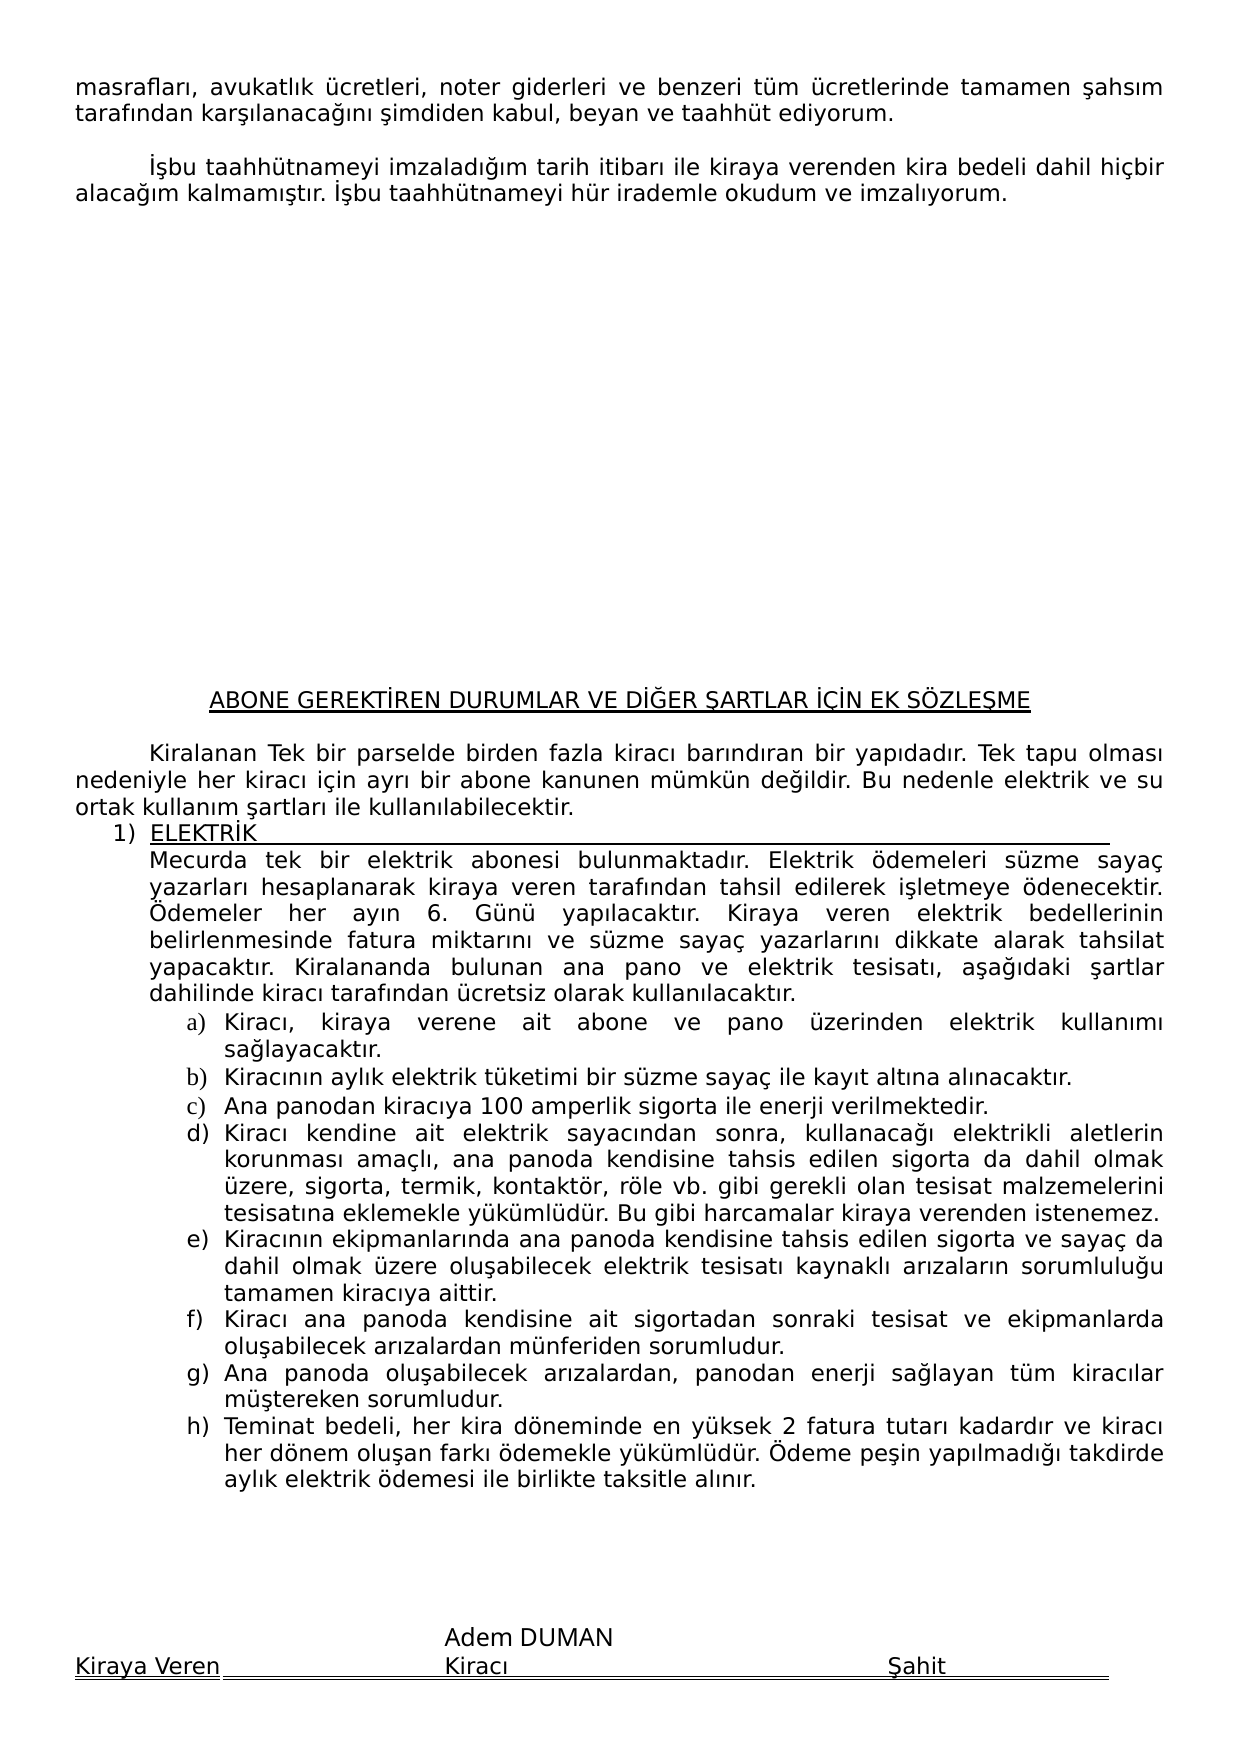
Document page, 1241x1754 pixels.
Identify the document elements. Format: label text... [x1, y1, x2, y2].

list Ana panoda oluşabilecek arızalardan, panodan enerji sağlayan tüm kiracılar müştereken sorumludur. [186, 1360, 1165, 1413]
text İşbu taahhütnameyi imzaladığım tarih itibarı ile kiraya verenden kira bedeli dahil hiçbir alacağım kalmamıştır. İşbu taahhütnameyi hür irademle okudum ve imzalıyorum. [75, 154, 1165, 207]
text Kiralanan Tek bir parselde birden fazla kiracı barındıran bir yapıdadır. Tek tapu olması nedeniyle her kiracı için ayrı bir abone kanunen mümkün değildir. Bu nedenle elektrik ve su ortak kullanım şartları ile kullanılabilecektir. [75, 740, 1165, 820]
list Teminat bedeli, her kira döneminde en yüksek 2 fatura tutarı kadardır ve kiracı her dönem oluşan farkı ödemekle yükümlüdür. Ödeme peşin yapılmadığı takdirde aylık elektrik ödemesi ile birlikte taksitle alınır. [186, 1413, 1165, 1493]
list Kiracı, kiraya verene ait abone ve pano üzerinden elektrik kullanımı sağlayacaktır. [186, 1007, 1165, 1062]
list Kiracının ekipmanlarında ana panoda kendisine tahsis edilen sigorta ve sayaç da dahil olmak üzere oluşabilecek elektrik tesisatı kaynaklı arızaların sorumluluğu tamamen kiracıya aittir. [186, 1227, 1165, 1307]
text ABONE GEREKTİREN DURUMLAR VE DİĞER ŞARTLAR İÇİN EK SÖZLEŞME [75, 687, 1165, 714]
list Kiracının aylık elektrik tüketimi bir süzme sayaç ile kayıt altına alınacaktır. [186, 1062, 1165, 1091]
text masrafları, avukatlık ücretleri, noter giderleri ve benzeri tüm ücretlerinde tamamen şahsım tarafından karşılanacağını şimdiden kabul, beyan ve taahhüt ediyorum. [75, 74, 1165, 127]
list Kiracı kendine ait elektrik sayacından sonra, kullanacağı elektrikli aletlerin korunması amaçlı, ana panoda kendisine tahsis edilen sigorta da dahil olmak üzere, sigorta, termik, kontaktör, röle vb. gibi gerekli olan tesisat malzemelerini tesisatına eklemekle yükümlüdür. Bu gibi harcamalar kiraya verenden istenemez. [186, 1120, 1165, 1227]
list ELEKTRİK [112, 820, 1165, 847]
list Kiracı ana panoda kendisine ait sigortadan sonraki tesisat ve ekipmanlarda oluşabilecek arızalardan münferiden sorumludur. [186, 1307, 1165, 1360]
list Ana panodan kiracıya 100 amperlik sigorta ile enerji verilmektedir. [186, 1091, 1165, 1120]
text Mecurda tek bir elektrik abonesi bulunmaktadır. Elektrik ödemeleri süzme sayaç yazarları hesaplanarak kiraya veren tarafından tahsil edilerek işletmeye ödenecektir. Ödemeler her ayın 6. Günü yapılacaktır. Kiraya veren elektrik bedellerinin belirlenmesinde fatura miktarını ve süzme sayaç yazarlarını dikkate alarak tahsilat yapacaktır. Kiralananda bulunan ana pano ve elektrik tesisatı, aşağıdaki şartlar dahilinde kiracı tarafından ücretsiz olarak kullanılacaktır. [149, 847, 1165, 1007]
